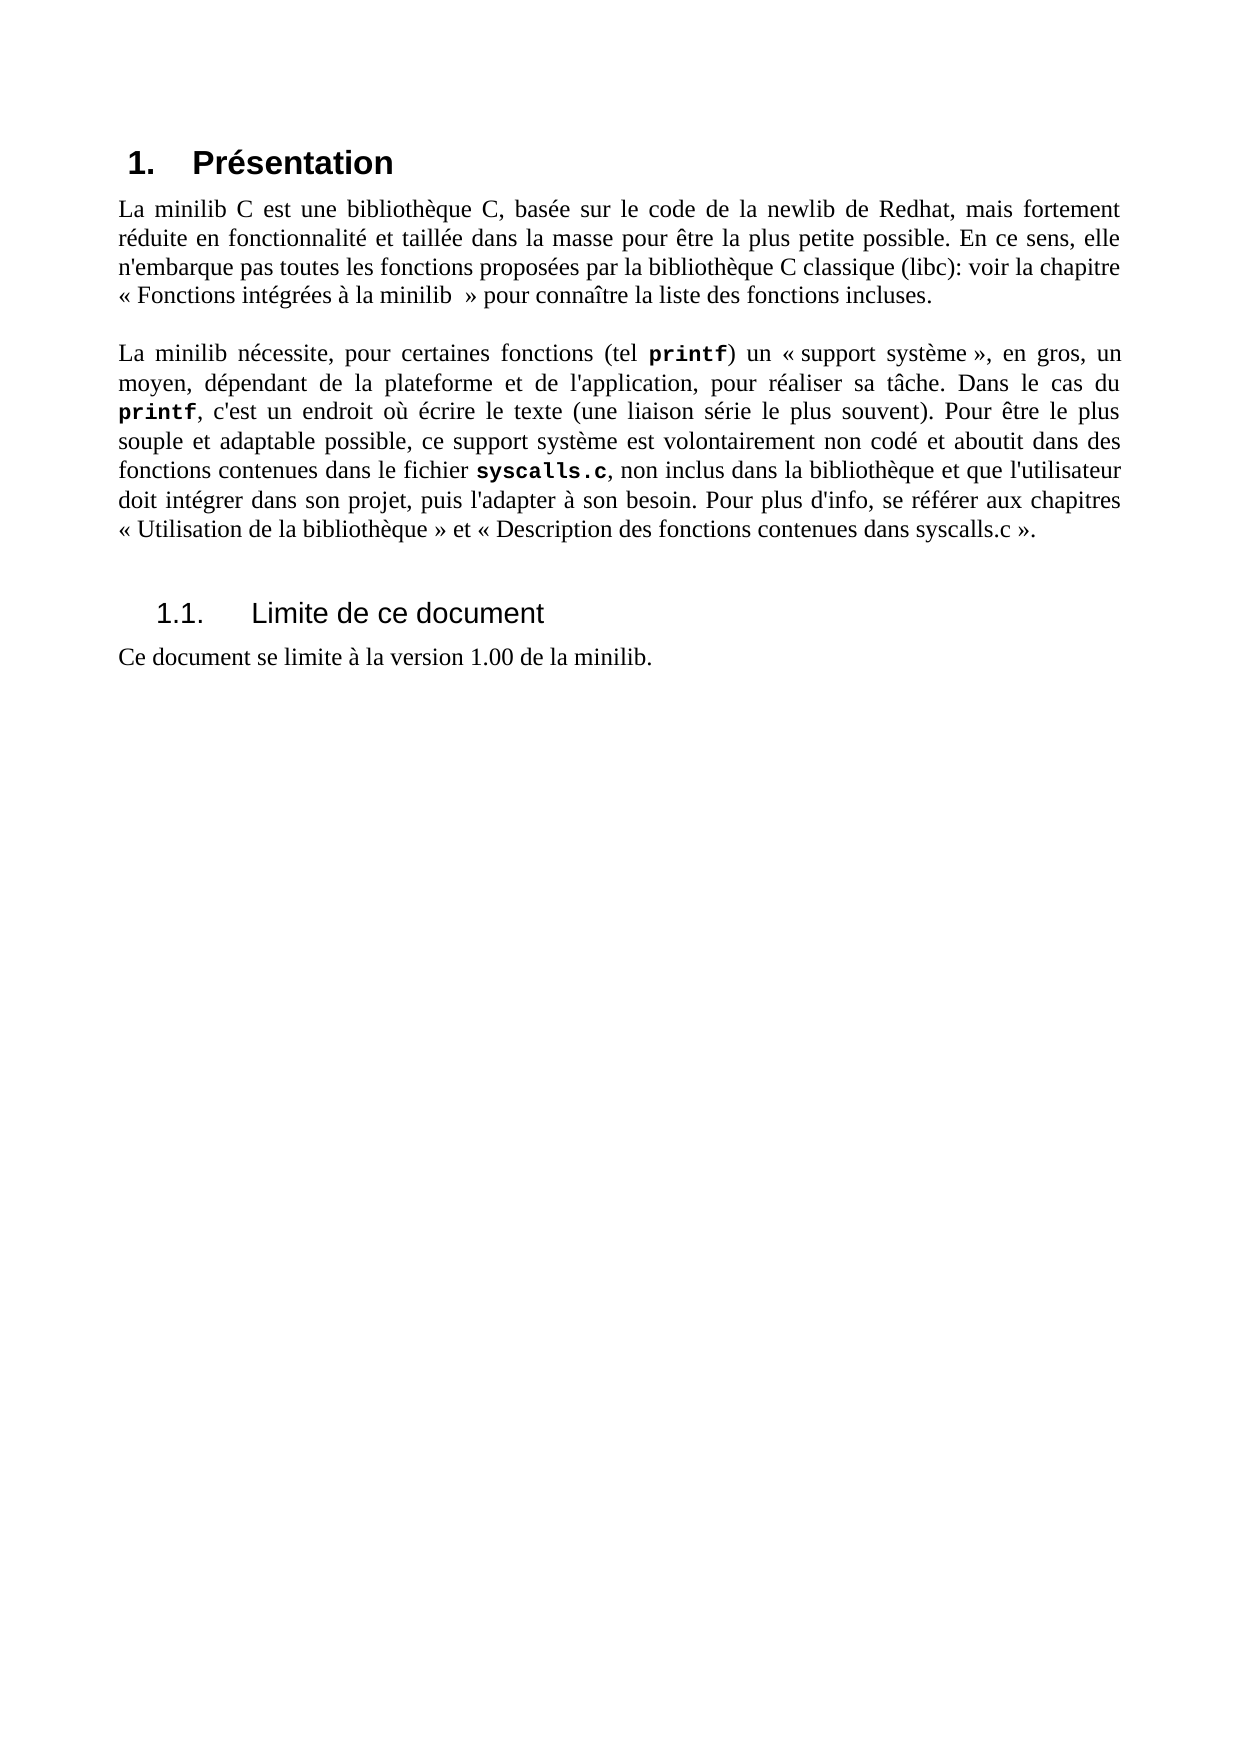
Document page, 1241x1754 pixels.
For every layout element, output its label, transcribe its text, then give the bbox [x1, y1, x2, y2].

text La minilib nécessite, pour certaines fonctions (tel printf) un « support système », en gros, un moyen, dépendant de la plateforme et de l'application, pour réaliser sa tâche. Dans le cas du printf, c'est un endroit où écrire le texte (une liaison série le plus souvent). Pour être le plus souple et adaptable possible, ce support système est volontairement non codé et aboutit dans des fonctions contenues dans le fichier syscalls.c, non inclus dans la bibliothèque et que l'utilisateur doit intégrer dans son projet, puis l'adapter à son besoin. Pour plus d'info, se référer aux chapitres « Utilisation de la bibliothèque » et « Description des fonctions contenues dans syscalls.c ». [118, 338, 1122, 542]
subtitle Limite de ce document [148, 596, 1122, 630]
subtitle Présentation [118, 143, 1122, 182]
text La minilib C est une bibliothèque C, basée sur le code de la newlib de Redhat, mais fortement réduite en fonctionnalité et taillée dans la masse pour être la plus petite possible. En ce sens, elle n'embarque pas toutes les fonctions proposées par la bibliothèque C classique (libc): voir la chapitre « Fonctions intégrées à la minilib » pour connaître la liste des fonctions incluses. [118, 194, 1122, 309]
text Ce document se limite à la version 1.00 de la minilib. [118, 642, 1122, 671]
